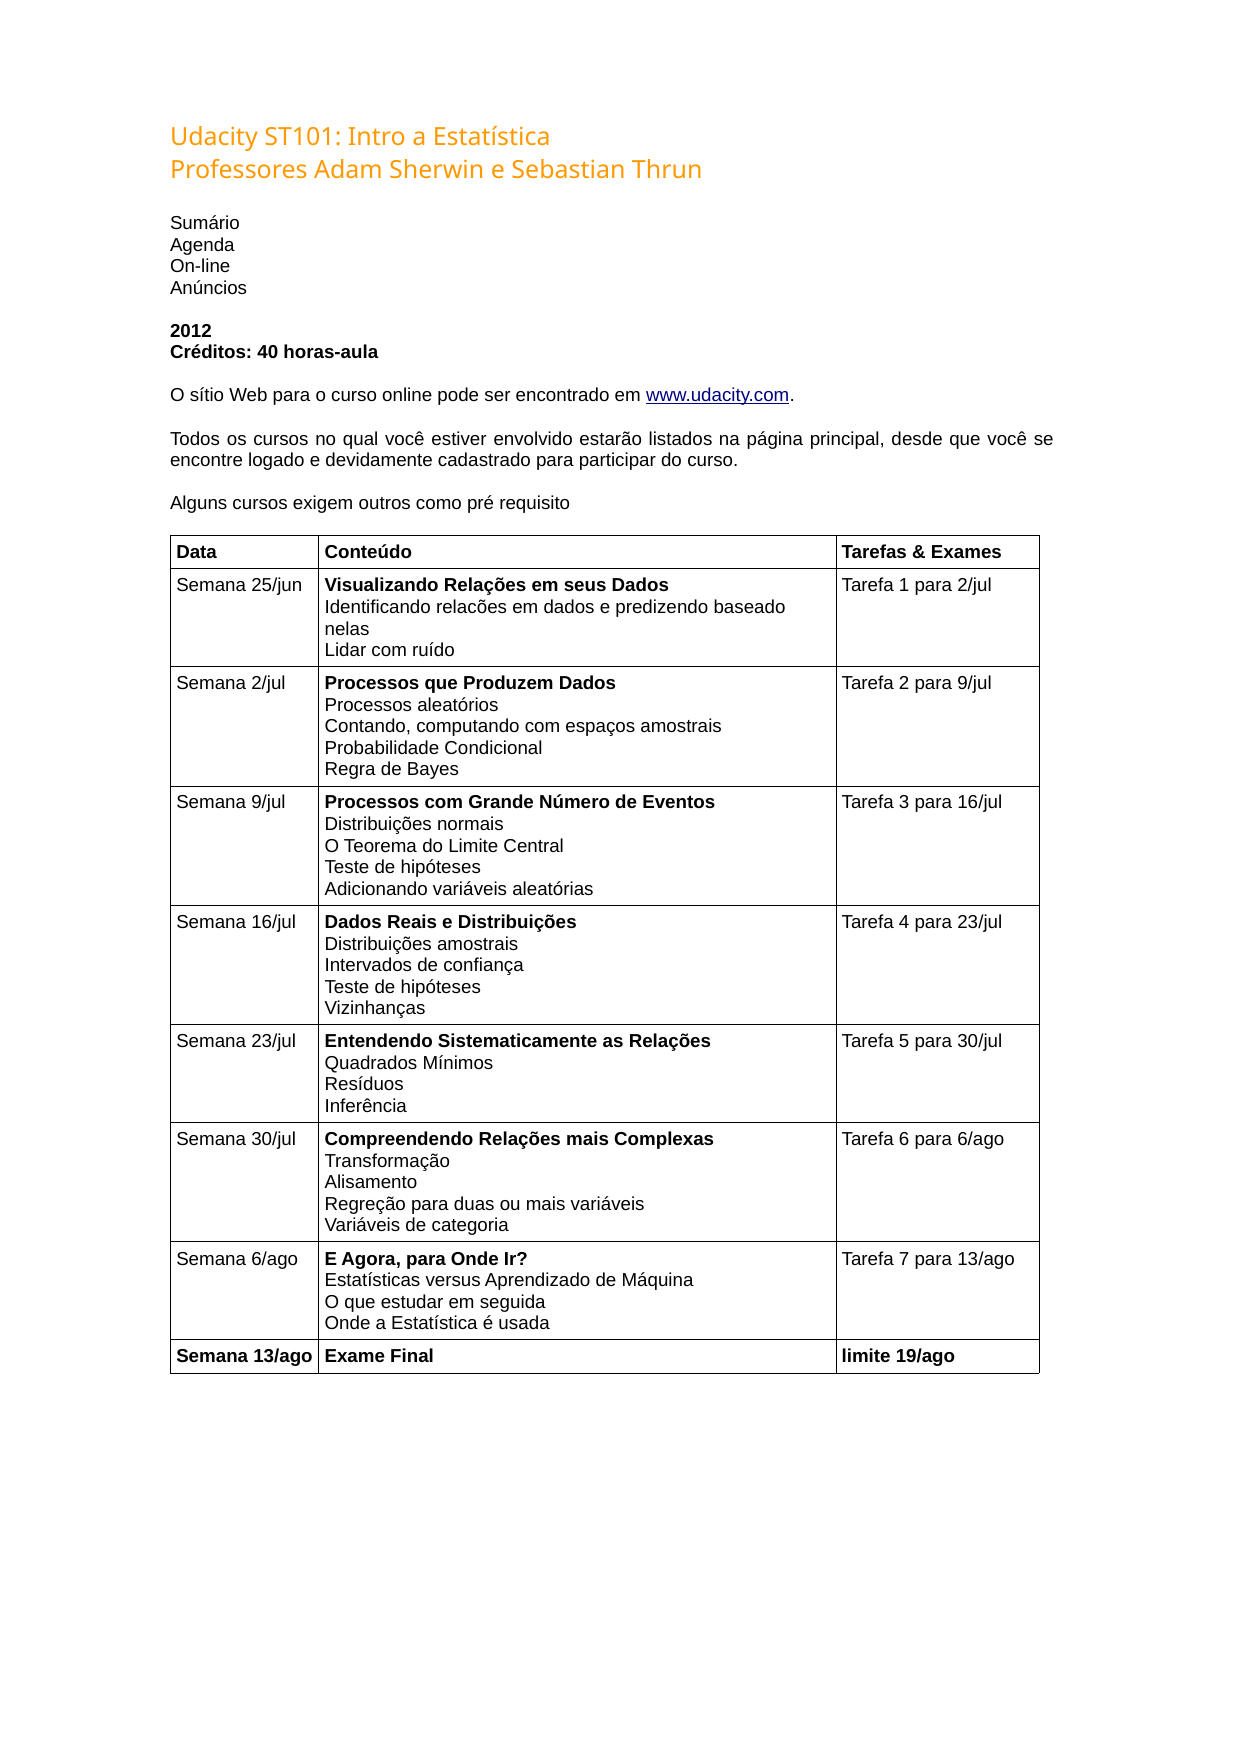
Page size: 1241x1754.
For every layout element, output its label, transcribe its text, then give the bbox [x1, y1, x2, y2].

table_cell Semana 13/ago [171, 1340, 318, 1372]
text Alguns cursos exigem outros como pré requisito [170, 492, 1055, 514]
table_header Conteúdo [319, 536, 836, 568]
table_cell Tarefa 3 para 16/jul [837, 787, 1039, 905]
text O sítio Web para o curso online pode ser encontrado em www.udacity.com. [170, 384, 1055, 406]
table_cell E Agora, para Onde Ir? Estatísticas versus Aprendizado de Máquina O que estudar em seguida Onde a Estatística é usada [319, 1242, 836, 1339]
table_cell Semana 25/jun [171, 569, 318, 666]
table_cell Tarefa 1 para 2/jul [837, 569, 1039, 666]
text Agenda [170, 233, 1055, 255]
table_header Tarefas & Exames [837, 536, 1039, 568]
table_cell Tarefa 5 para 30/jul [837, 1025, 1039, 1122]
table_cell Visualizando Relações em seus Dados Identificando relacões em dados e predizendo baseado nelas Lidar com ruído [319, 569, 836, 666]
table_cell Semana 6/ago [171, 1242, 318, 1339]
text Sumário [170, 212, 1055, 233]
table_cell Compreendendo Relações mais Complexas Transformação Alisamento Regreção para duas ou mais variáveis Variáveis de categoria [319, 1123, 836, 1241]
table_cell Tarefa 2 para 9/jul [837, 667, 1039, 786]
text On-line [170, 255, 1055, 276]
table_cell Semana 30/jul [171, 1123, 318, 1241]
table_cell Tarefa 4 para 23/jul [837, 906, 1039, 1024]
table_cell Semana 16/jul [171, 906, 318, 1024]
table_cell Processos que Produzem Dados Processos aleatórios Contando, computando com espaços amostrais Probabilidade Condicional Regra de Bayes [319, 667, 836, 786]
table_cell Tarefa 7 para 13/ago [837, 1242, 1039, 1339]
text Créditos: 40 horas-aula [170, 341, 1055, 363]
text Professores Adam Sherwin e Sebastian Thrun [170, 152, 1055, 186]
table_cell Processos com Grande Número de Eventos Distribuições normais O Teorema do Limite Central Teste de hipóteses Adicionando variáveis aleatórias [319, 787, 836, 905]
table_cell Exame Final [319, 1340, 836, 1372]
text 2012 [170, 319, 1055, 341]
table_cell Semana 23/jul [171, 1025, 318, 1122]
table_header Data [171, 536, 318, 568]
table_cell Entendendo Sistematicamente as Relações Quadrados Mínimos Resíduos Inferência [319, 1025, 836, 1122]
text Todos os cursos no qual você estiver envolvido estarão listados na página principal, desde que você se encontre logado e devidamente cadastrado para participar do curso. [170, 427, 1055, 471]
table_cell Dados Reais e Distribuições Distribuições amostrais Intervados de confiança Teste de hipóteses Vizinhanças [319, 906, 836, 1024]
table_cell Semana 9/jul [171, 787, 318, 905]
table_cell Tarefa 6 para 6/ago [837, 1123, 1039, 1241]
table_cell Semana 2/jul [171, 667, 318, 786]
table_cell limite 19/ago [837, 1340, 1039, 1372]
text Udacity ST101: Intro a Estatística [170, 118, 1055, 152]
text Anúncios [170, 276, 1055, 298]
